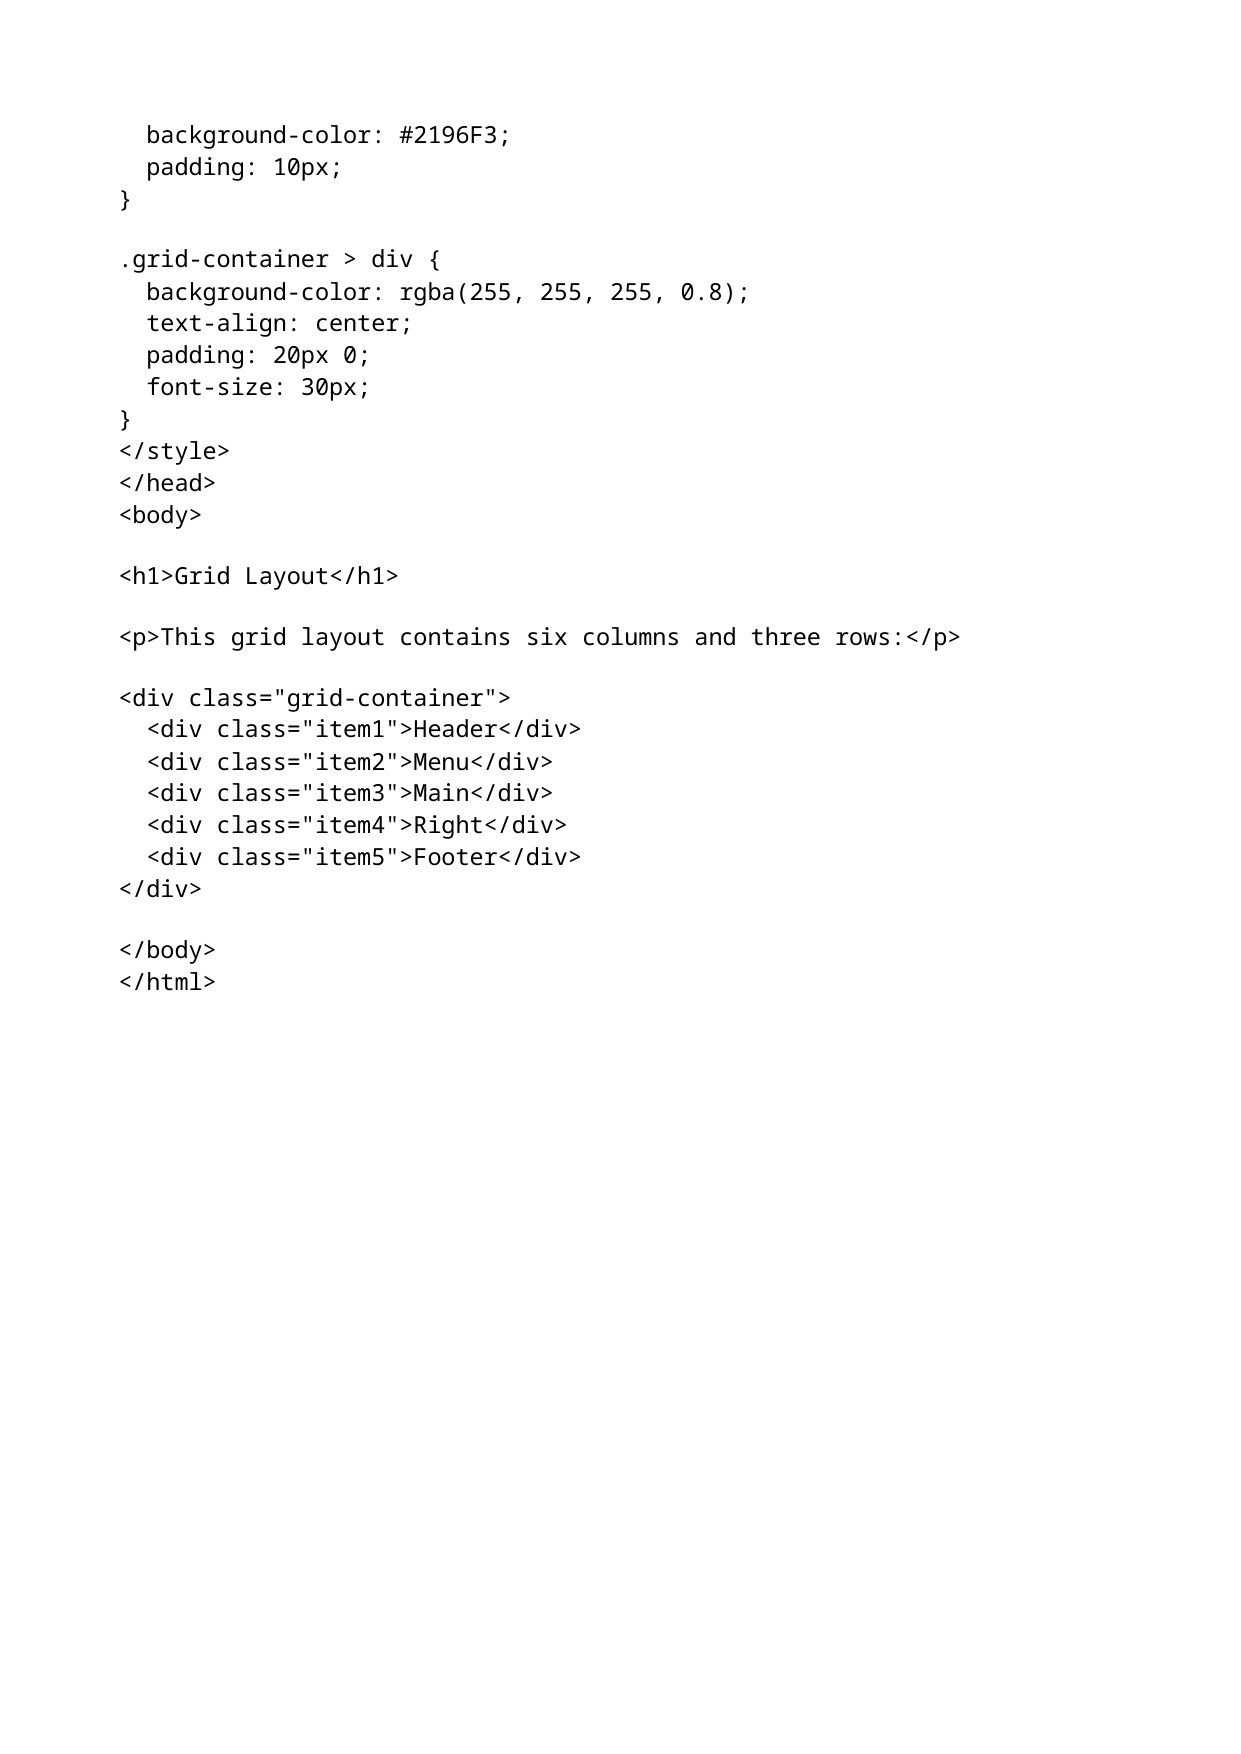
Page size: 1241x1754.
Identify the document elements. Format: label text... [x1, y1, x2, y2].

text </body> [118, 933, 1122, 965]
text <div class="grid-container"> [118, 681, 1122, 713]
text } [118, 403, 1122, 435]
text </style> [118, 435, 1122, 467]
text text-align: center; [118, 307, 1122, 339]
text padding: 10px; [118, 150, 1122, 182]
text padding: 20px 0; [118, 339, 1122, 371]
text <div class="item5">Footer</div> [118, 841, 1122, 873]
text </div> [118, 873, 1122, 905]
text background-color: #2196F3; [118, 118, 1122, 150]
text .grid-container > div { [118, 243, 1122, 275]
text } [118, 182, 1122, 214]
text </html> [118, 965, 1122, 997]
text <body> [118, 499, 1122, 531]
text <div class="item2">Menu</div> [118, 745, 1122, 777]
text <div class="item4">Right</div> [118, 809, 1122, 841]
text <h1>Grid Layout</h1> [118, 559, 1122, 591]
text <p>This grid layout contains six columns and three rows:</p> [118, 620, 1122, 652]
text font-size: 30px; [118, 371, 1122, 403]
text <div class="item1">Header</div> [118, 713, 1122, 745]
text background-color: rgba(255, 255, 255, 0.8); [118, 275, 1122, 307]
text <div class="item3">Main</div> [118, 777, 1122, 809]
text </head> [118, 467, 1122, 499]
